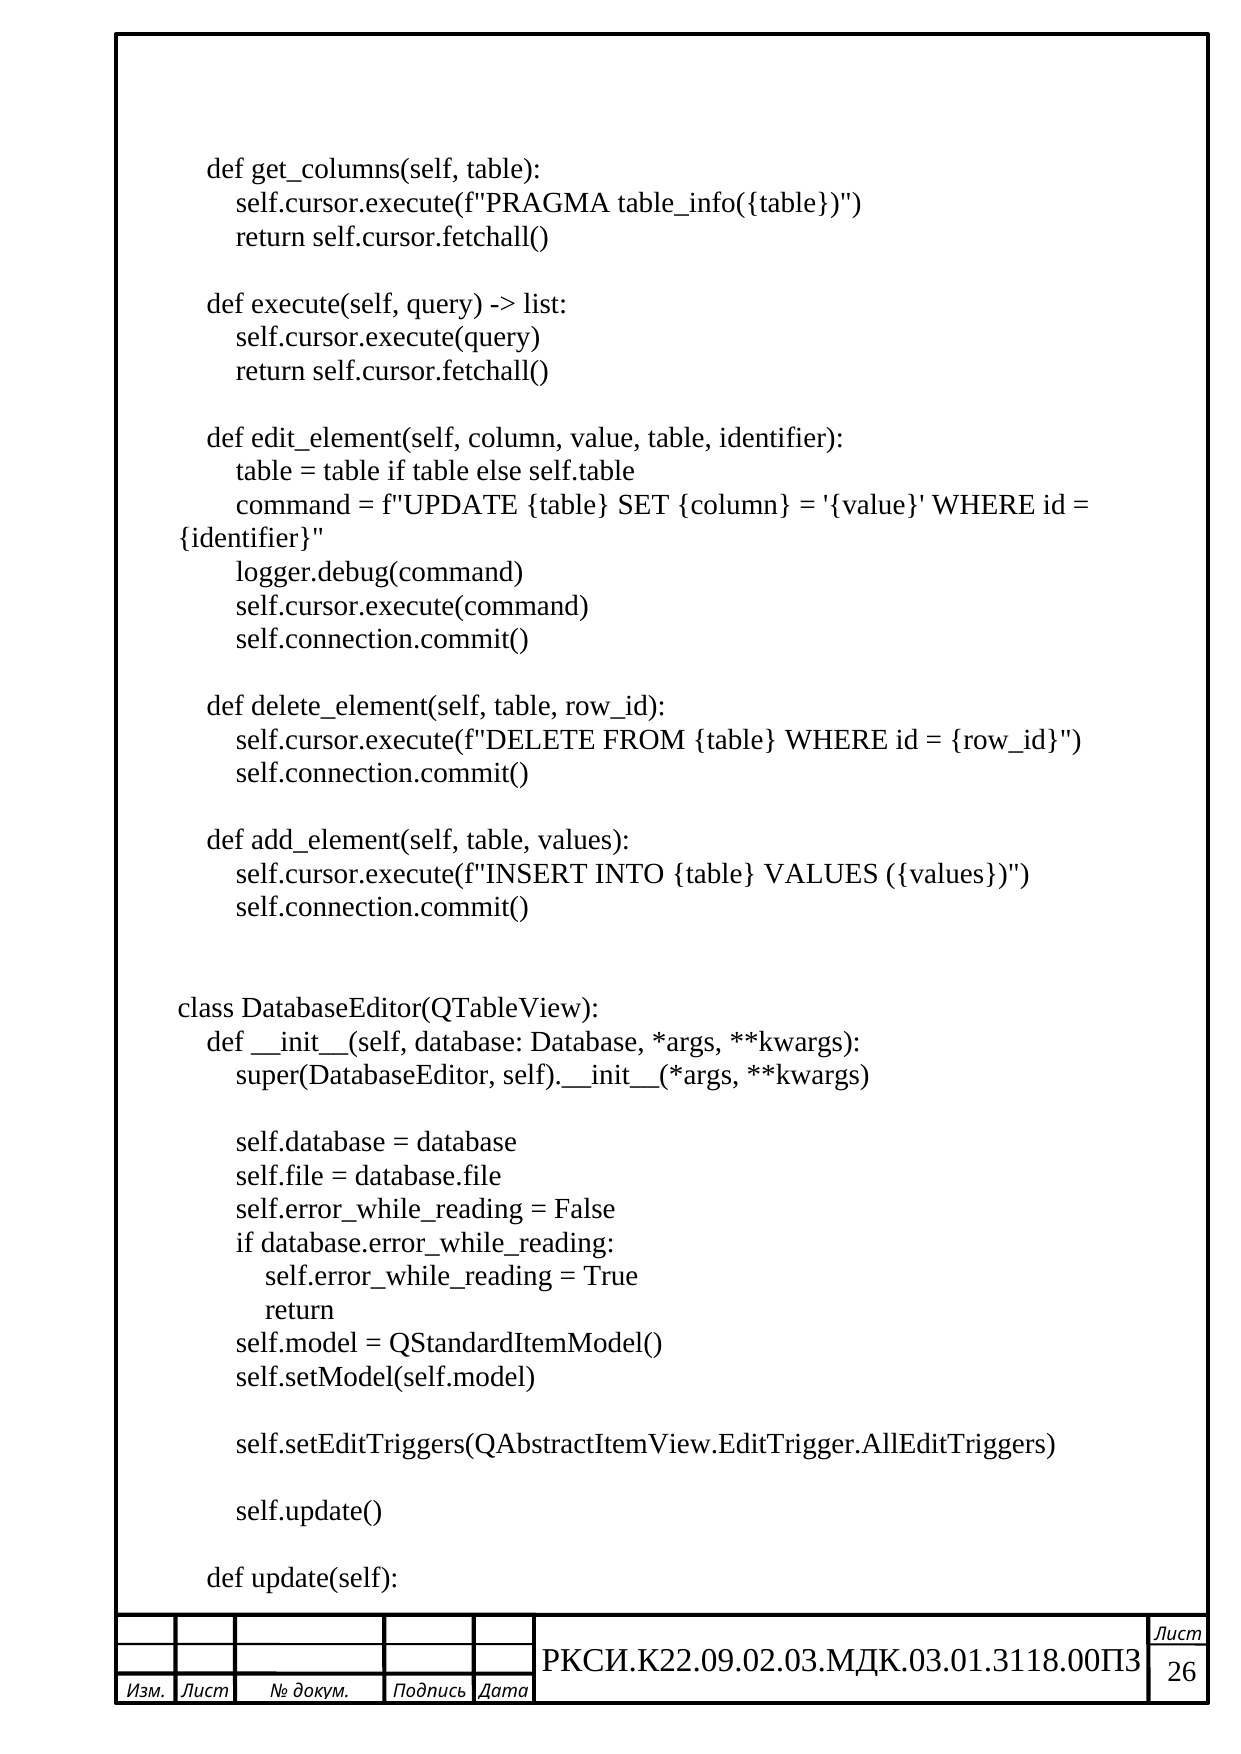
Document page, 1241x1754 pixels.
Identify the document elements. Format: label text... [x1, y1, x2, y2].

text self.error_while_reading = True [177, 1258, 1152, 1292]
text self.model = QStandardItemModel() [177, 1326, 1152, 1359]
text self.setEditTriggers(QAbstractItemView.EditTrigger.AllEditTriggers) [177, 1426, 1152, 1460]
text class DatabaseEditor(QTableView): [177, 990, 1152, 1024]
text logger.debug(command) [177, 554, 1152, 588]
text self.file = database.file [177, 1158, 1152, 1191]
text self.cursor.execute(query) [177, 319, 1152, 353]
text self.connection.commit() [177, 755, 1152, 789]
text self.cursor.execute(command) [177, 588, 1152, 621]
text def delete_element(self, table, row_id): [177, 688, 1152, 722]
text self.update() [177, 1493, 1152, 1527]
text def get_columns(self, table): [177, 152, 1152, 185]
text def edit_element(self, column, value, table, identifier): [177, 420, 1152, 453]
text table = table if table else self.table [177, 453, 1152, 487]
text self.connection.commit() [177, 889, 1152, 923]
text super(DatabaseEditor, self).__init__(*args, **kwargs) [177, 1057, 1152, 1091]
text def update(self): [177, 1560, 1152, 1594]
text command = f"UPDATE {table} SET {column} = '{value}' WHERE id = {identifier}" [177, 487, 1152, 554]
text def execute(self, query) -> list: [177, 286, 1152, 319]
text self.cursor.execute(f"PRAGMA table_info({table})") [177, 185, 1152, 219]
text return self.cursor.fetchall() [177, 219, 1152, 252]
text self.connection.commit() [177, 621, 1152, 655]
text self.error_while_reading = False [177, 1191, 1152, 1225]
text def add_element(self, table, values): [177, 822, 1152, 856]
text return self.cursor.fetchall() [177, 353, 1152, 386]
text self.cursor.execute(f"DELETE FROM {table} WHERE id = {row_id}") [177, 722, 1152, 755]
text self.database = database [177, 1124, 1152, 1158]
text if database.error_while_reading: [177, 1225, 1152, 1258]
text self.cursor.execute(f"INSERT INTO {table} VALUES ({values})") [177, 856, 1152, 889]
text return [177, 1292, 1152, 1326]
text def __init__(self, database: Database, *args, **kwargs): [177, 1024, 1152, 1057]
text self.setModel(self.model) [177, 1359, 1152, 1393]
